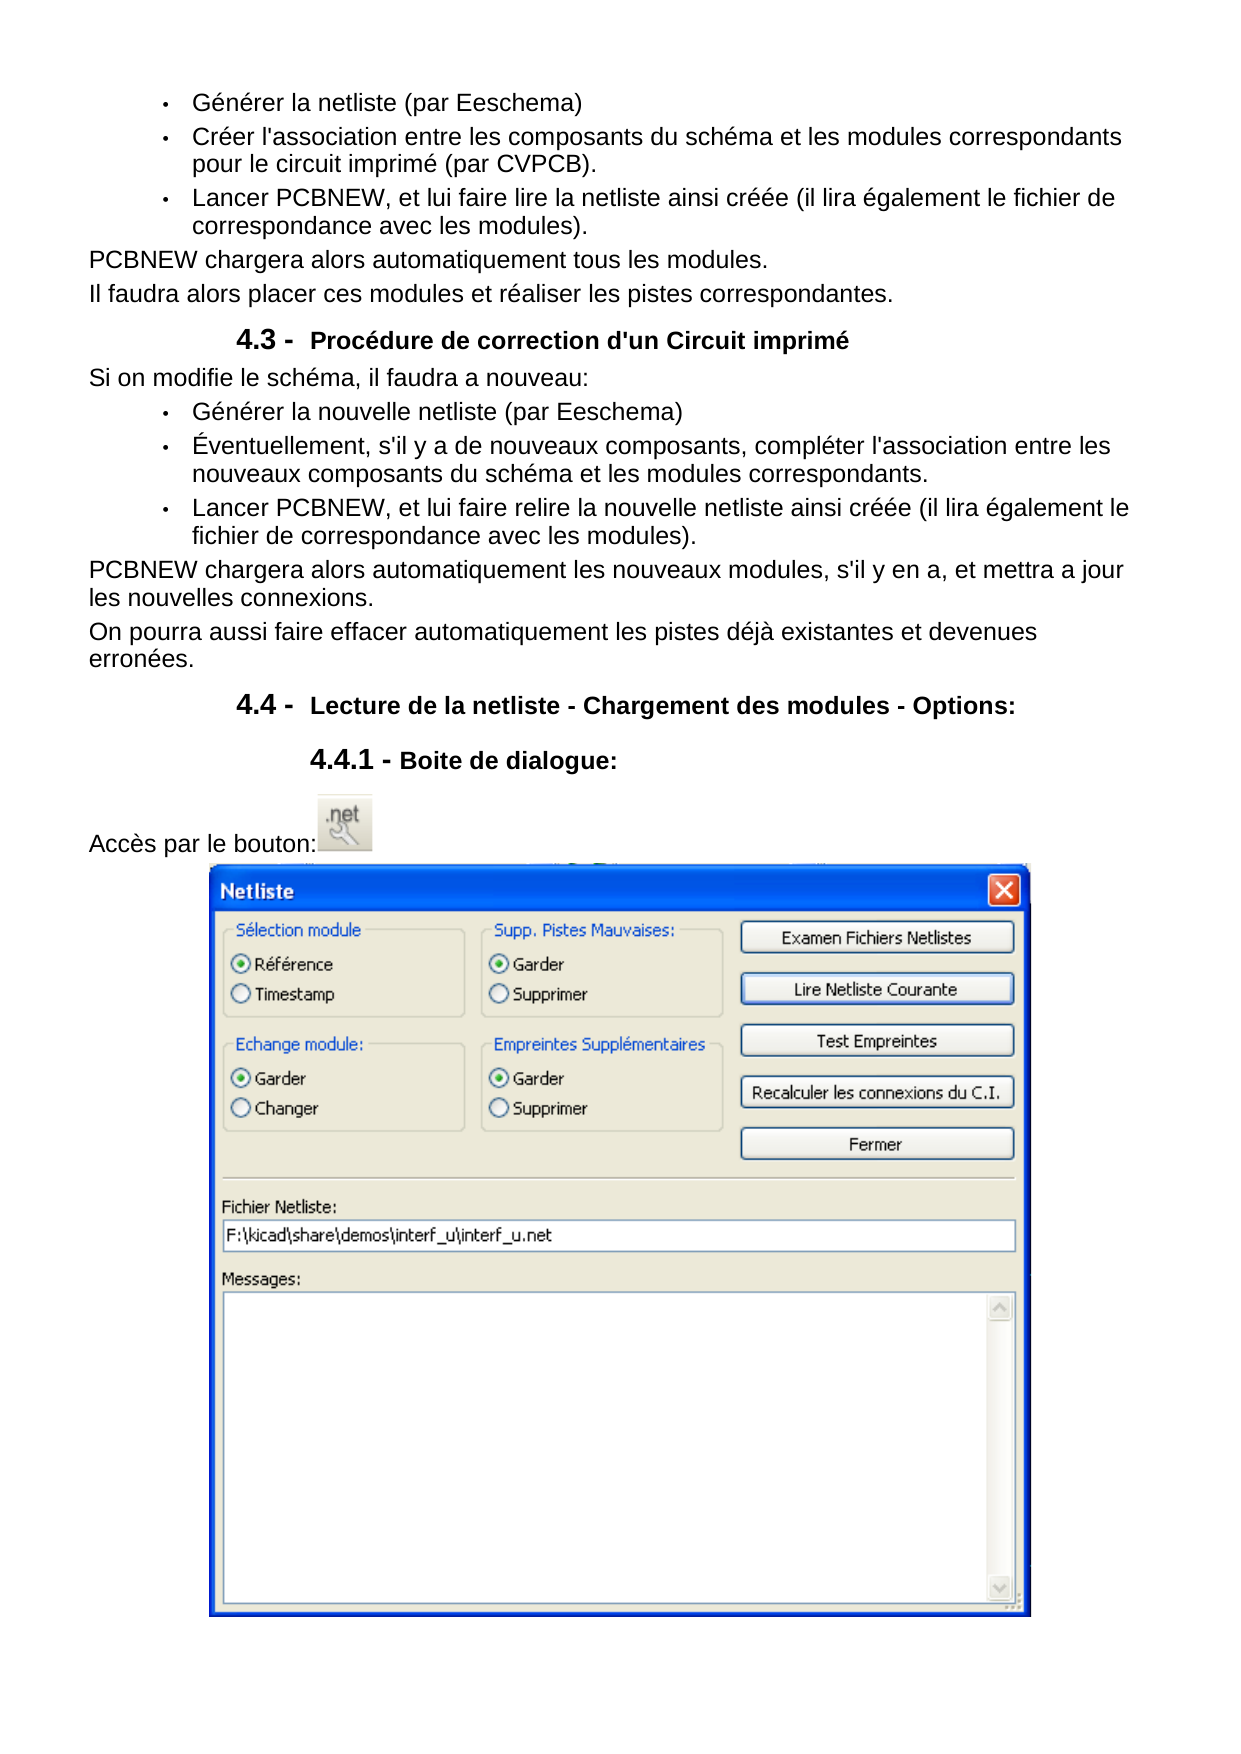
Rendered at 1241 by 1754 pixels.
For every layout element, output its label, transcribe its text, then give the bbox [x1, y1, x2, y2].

list Générer la netliste (par Eeschema) [162, 88, 1152, 117]
text On pourra aussi faire effacer automatiquement les pistes déjà existantes et devenues erronées. [88, 617, 1152, 673]
picture [209, 863, 1032, 1617]
text Si on modifie le schéma, il faudra a nouveau: [88, 364, 1152, 392]
text Il faudra alors placer ces modules et réaliser les pistes correspondantes. [88, 280, 1152, 308]
list Éventuellement, s'il y a de nouveaux composants, compléter l'association entre les nouveaux composants du schéma et les modules correspondants. [162, 432, 1152, 488]
picture [317, 794, 373, 853]
subtitle Procédure de correction d'un Circuit imprimé [162, 323, 1152, 355]
text Accès par le bouton: [88, 794, 1152, 858]
list Générer la nouvelle netliste (par Eeschema) [162, 398, 1152, 426]
list Lancer PCBNEW, et lui faire relire la nouvelle netliste ainsi créée (il lira également le fichier de correspondance avec les modules). [162, 494, 1152, 550]
subtitle Boite de dialogue: [236, 743, 1152, 775]
list Lancer PCBNEW, et lui faire lire la netliste ainsi créée (il lira également le fichier de correspondance avec les modules). [162, 184, 1152, 240]
text PCBNEW chargera alors automatiquement tous les modules. [88, 246, 1152, 274]
list Créer l'association entre les composants du schéma et les modules correspondants pour le circuit imprimé (par CVPCB). [162, 122, 1152, 178]
subtitle Lecture de la netliste - Chargement des modules - Options: [162, 688, 1152, 721]
text PCBNEW chargera alors automatiquement les nouveaux modules, s'il y en a, et mettra a jour les nouvelles connexions. [88, 556, 1152, 612]
